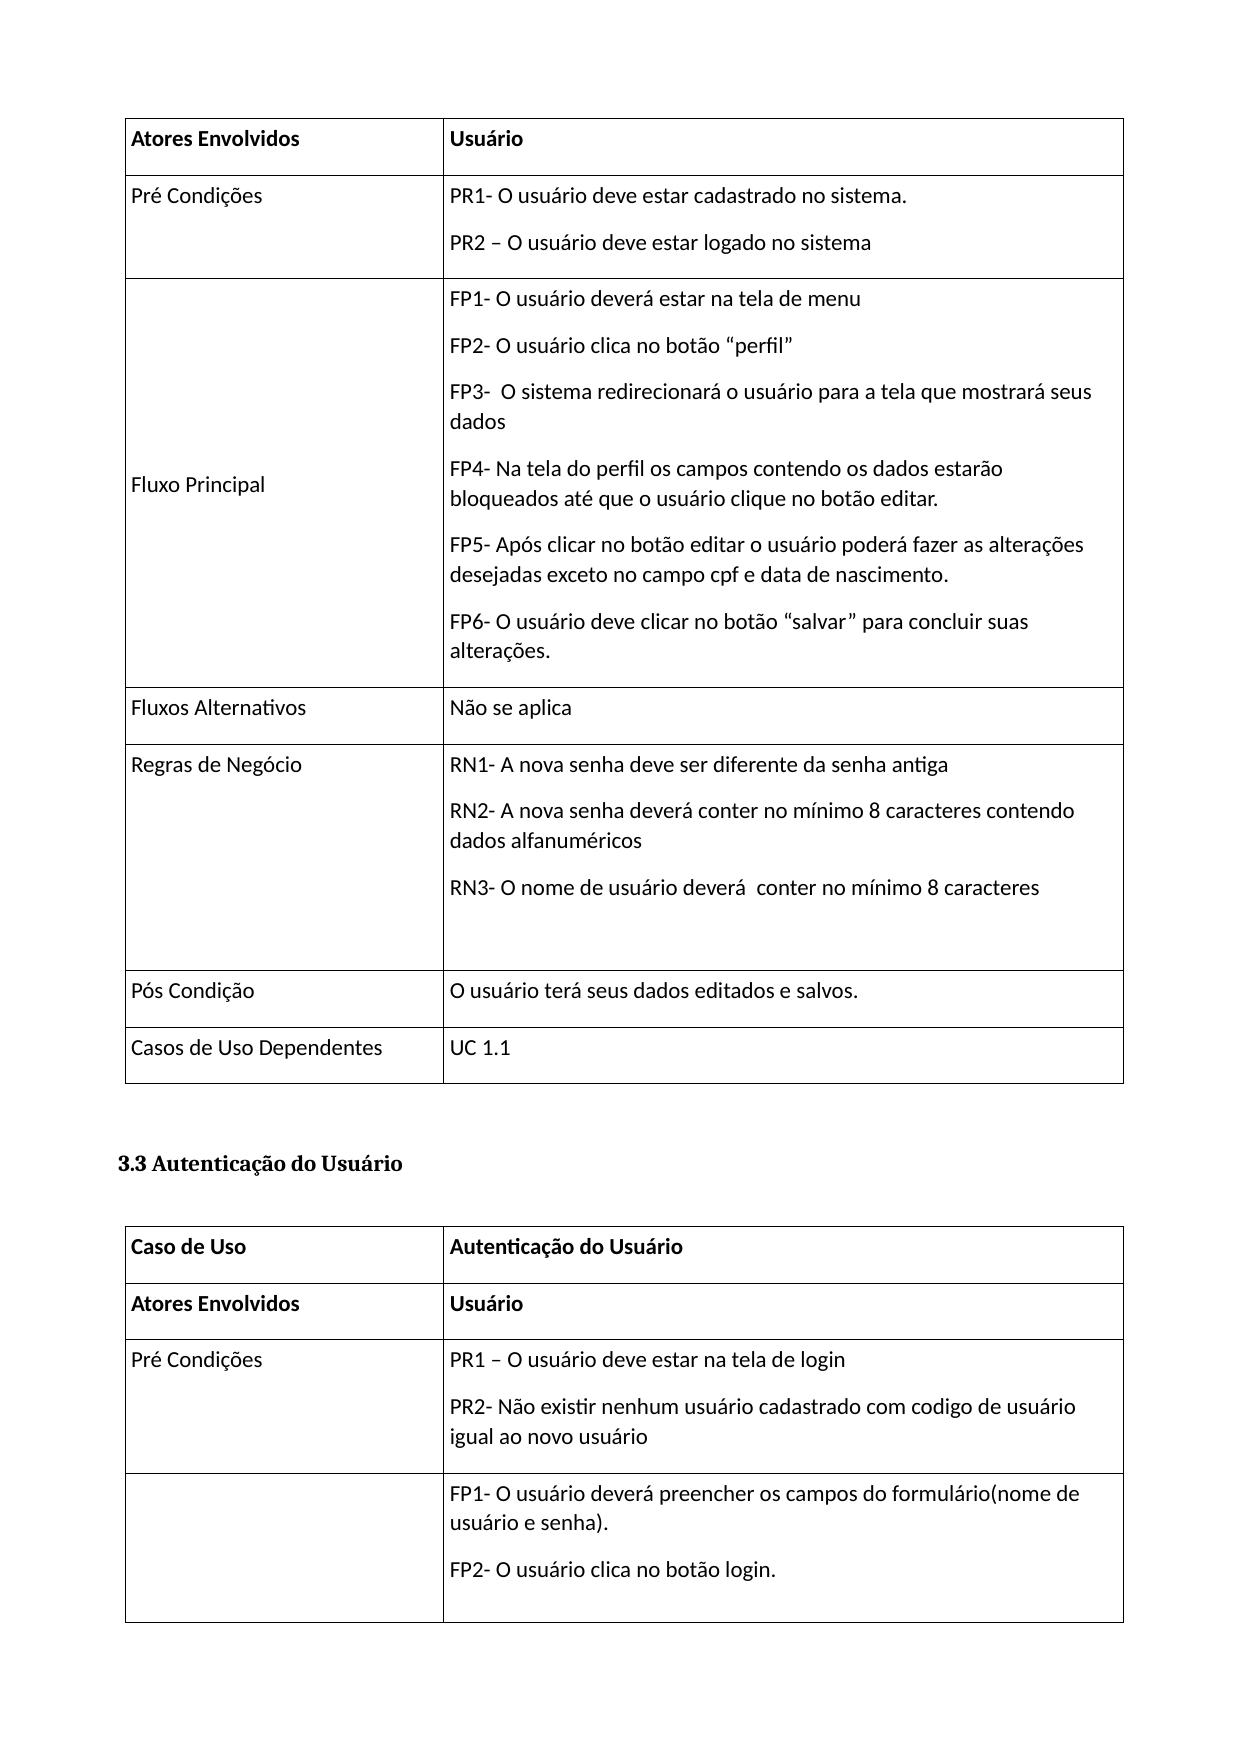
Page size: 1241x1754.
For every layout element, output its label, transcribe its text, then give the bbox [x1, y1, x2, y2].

table_cell Fluxo Principal [126, 279, 443, 687]
table_cell Fluxos Alternativos [126, 688, 443, 744]
subtitle 3.3 Autenticação do Usuário [118, 1151, 1122, 1178]
table_cell FP1- O usuário deverá preencher os campos do formulário(nome de usuário e senha). FP2- O usuário clica no botão login. [444, 1474, 1123, 1622]
table_cell FP1- O usuário deverá estar na tela de menu FP2- O usuário clica no botão “perfil” FP3- O sistema redirecionará o usuário para a tela que mostrará seus dados FP4- Na tela do perfil os campos contendo os dados estarão bloqueados até que o usuário clique no botão editar. FP5- Após clicar no botão editar o usuário poderá fazer as alterações desejadas exceto no campo cpf e data de nascimento. FP6- O usuário deve clicar no botão “salvar” para concluir suas alterações. [444, 279, 1123, 687]
table_cell Usuário [444, 119, 1123, 175]
table_header Autenticação do Usuário [444, 1227, 1123, 1283]
table_cell UC 1.1 [444, 1028, 1123, 1083]
table_cell Pré Condições [126, 1340, 443, 1472]
table_cell O usuário terá seus dados editados e salvos. [444, 971, 1123, 1027]
table_cell Pré Condições [126, 176, 443, 278]
table_cell Regras de Negócio [126, 745, 443, 970]
table_cell Usuário [444, 1284, 1123, 1339]
table_cell Não se aplica [444, 688, 1123, 744]
table_cell RN1- A nova senha deve ser diferente da senha antiga RN2- A nova senha deverá conter no mínimo 8 caracteres contendo dados alfanuméricos RN3- O nome de usuário deverá conter no mínimo 8 caracteres [444, 745, 1123, 970]
table_cell [126, 1474, 443, 1622]
table_cell Casos de Uso Dependentes [126, 1028, 443, 1083]
table_cell Pós Condição [126, 971, 443, 1027]
table_cell Atores Envolvidos [126, 119, 443, 175]
table_header Caso de Uso [126, 1227, 443, 1283]
table_cell PR1 – O usuário deve estar na tela de login PR2- Não existir nenhum usuário cadastrado com codigo de usuário igual ao novo usuário [444, 1340, 1123, 1472]
table_cell Atores Envolvidos [126, 1284, 443, 1339]
table_cell PR1- O usuário deve estar cadastrado no sistema. PR2 – O usuário deve estar logado no sistema [444, 176, 1123, 278]
